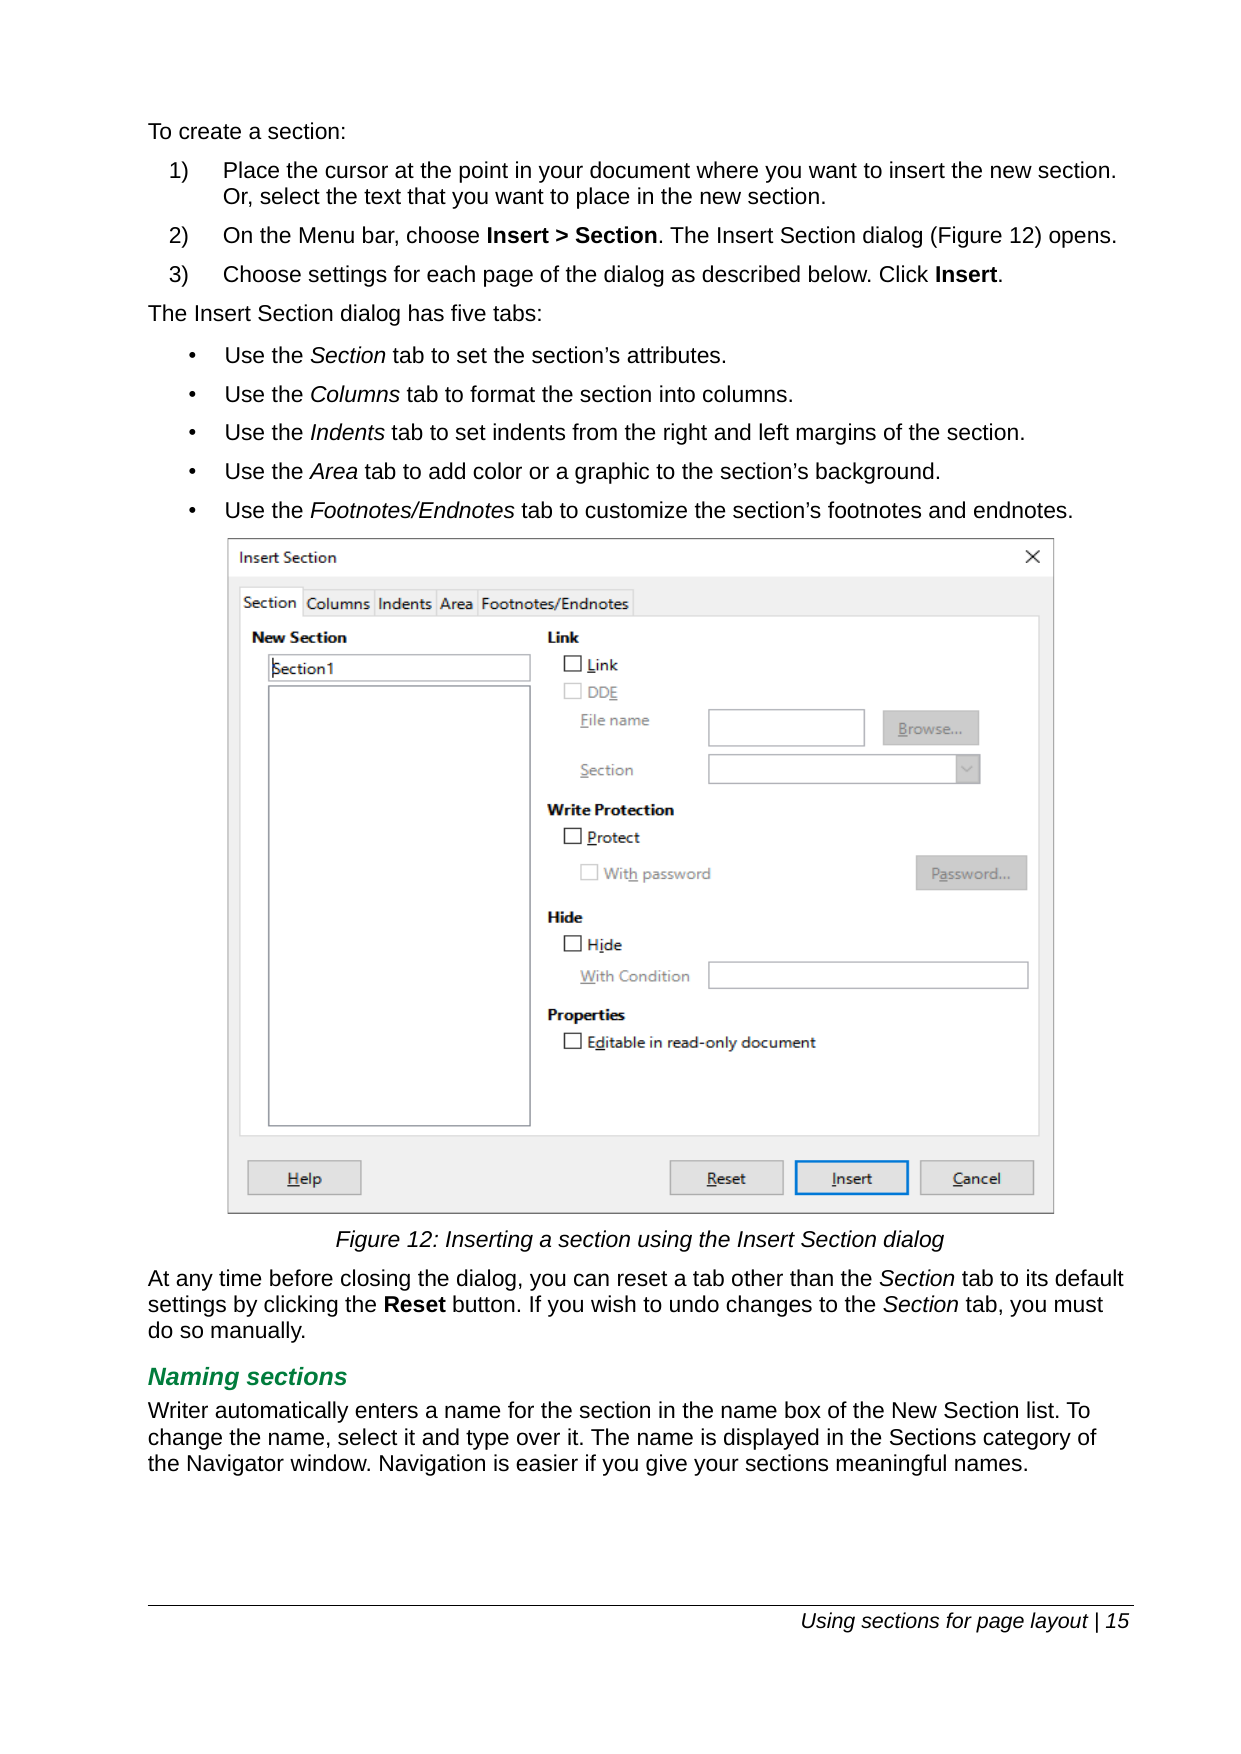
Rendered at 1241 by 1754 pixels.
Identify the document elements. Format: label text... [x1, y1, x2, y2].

text Writer automatically enters a name for the section in the name box of the New Section list. To change the name, select it and type over it. The name is displayed in the Sections category of the Navigator window. Navigation is easier if you give your sections meaningful names. [148, 1397, 1134, 1476]
list The Insert Section dialog has five tabs: [148, 300, 1134, 326]
text Figure 12: Inserting a section using the Insert Section dialog [227, 1226, 1054, 1252]
list Use the Footnotes/Endnotes tab to customize the section’s footnotes and endnotes. [185, 494, 1134, 526]
list Use the Section tab to set the section’s attributes. [185, 339, 1134, 368]
picture [227, 538, 1055, 1214]
list On the Menu bar, choose Insert > Section. The Insert Section dialog (Figure 12) opens. [189, 222, 1134, 248]
list Place the cursor at the point in your document where you want to insert the new section. Or, select the text that you want to place in the new section. [189, 157, 1134, 210]
text At any time before closing the dialog, you can reset a tab other than the Section tab to its default settings by clicking the Reset button. If you wish to undo changes to the Section tab, you must do so manually. [148, 1264, 1134, 1344]
list To create a section: [148, 118, 1134, 144]
list Use the Area tab to add color or a graphic to the section’s background. [185, 455, 1134, 484]
list Use the Indents tab to set indents from the right and left margins of the section. [185, 416, 1134, 446]
list Choose settings for each page of the dialog as described below. Click Insert. [189, 261, 1134, 287]
subtitle Naming sections [148, 1362, 1134, 1391]
list Use the Columns tab to format the section into columns. [185, 378, 1134, 407]
